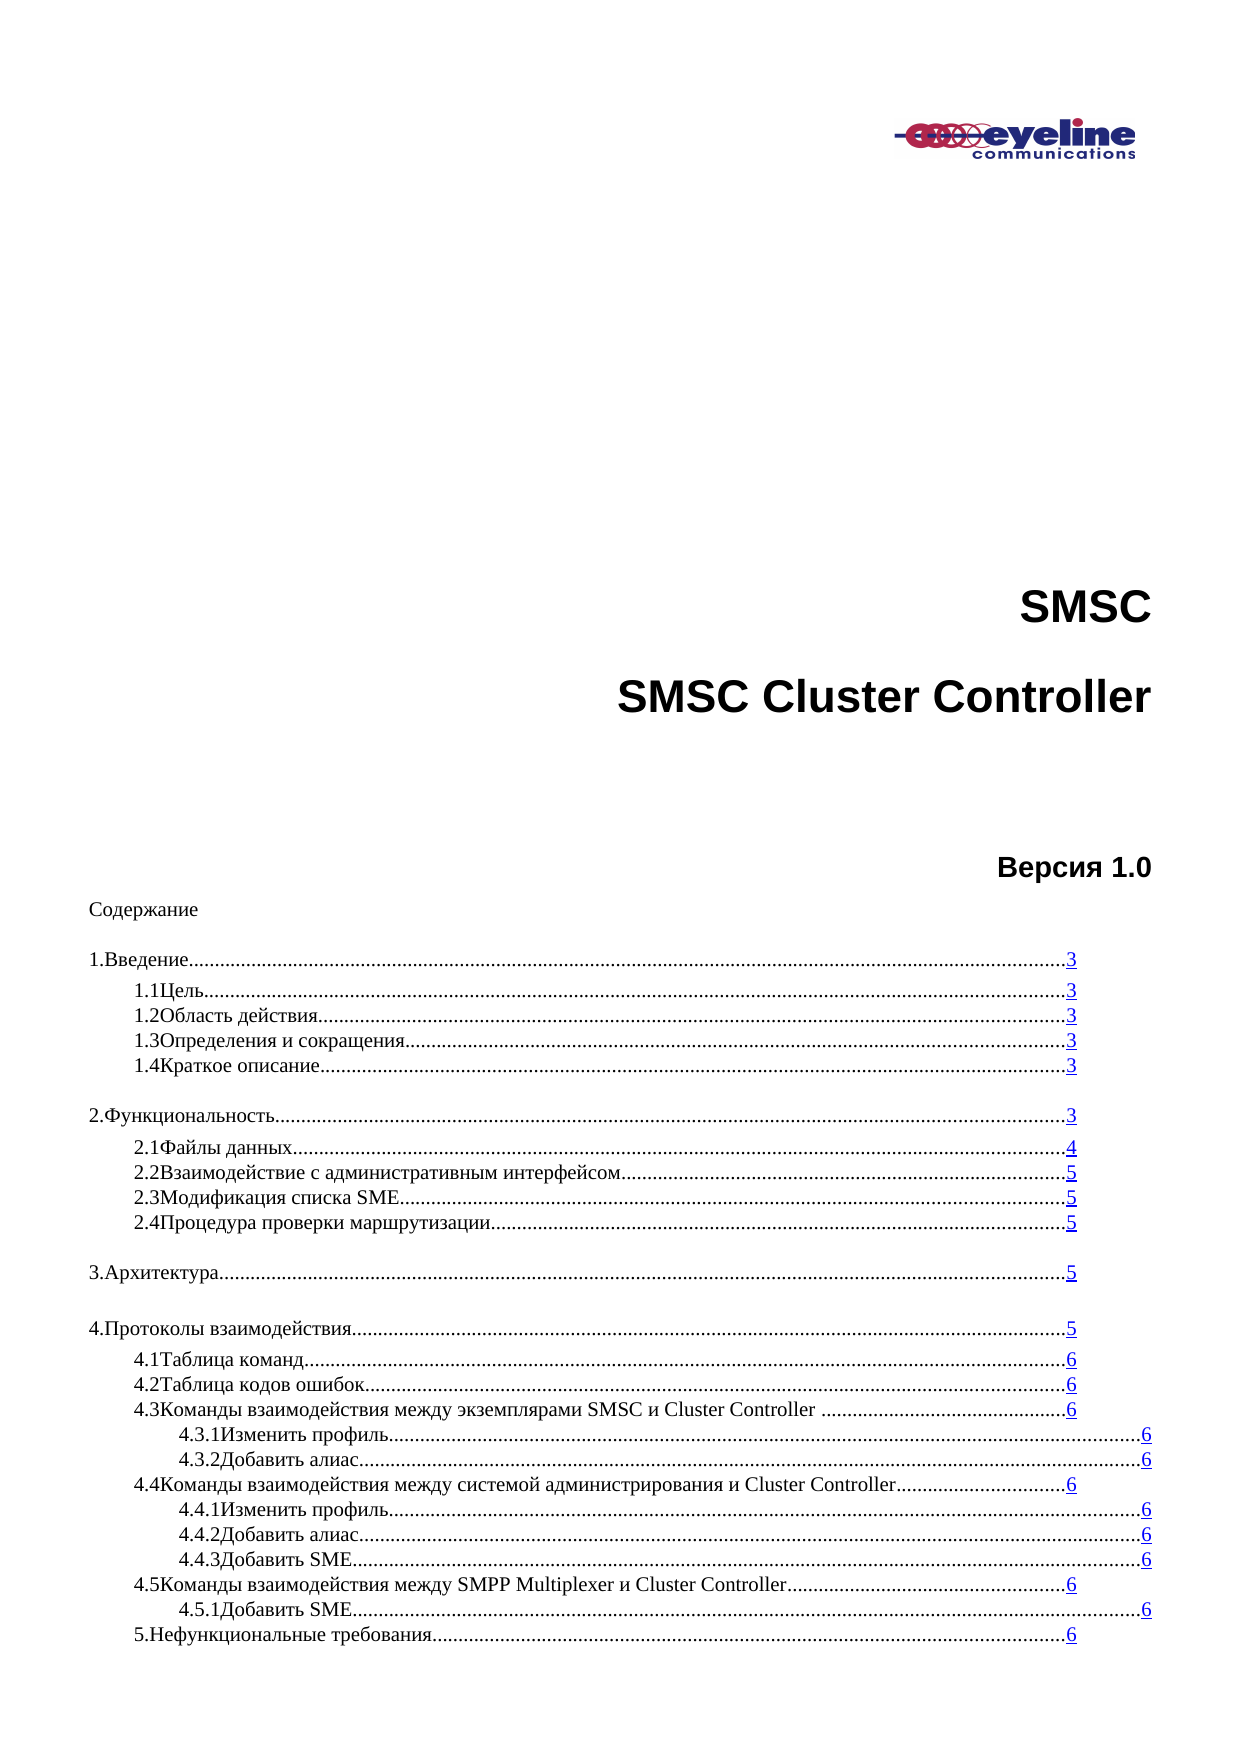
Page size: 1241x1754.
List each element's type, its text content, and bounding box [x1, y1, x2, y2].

text 4.2Таблица кодов ошибок 6 [133, 1371, 1077, 1396]
text 1.1Цель 3 [133, 977, 1077, 1002]
text 1.2Область действия 3 [133, 1002, 1077, 1027]
title Версия 1.0 [236, 850, 1152, 884]
text 2.4Процедура проверки маршрутизации 5 [133, 1209, 1077, 1234]
title SMSC Cluster Controller [236, 670, 1152, 722]
text 1.Введение 3 [88, 946, 1077, 971]
text 5.Нефункциональные требования 6 [133, 1621, 1077, 1646]
text 4.5Команды взаимодействия между SMPP Multiplexer и Cluster Controller 6 [133, 1571, 1077, 1596]
text 3.Архитектура 5 [88, 1259, 1077, 1284]
text 4.4Команды взаимодействия между системой администрирования и Cluster Controller 6 [133, 1471, 1077, 1496]
text 4.4.3Добавить SME 6 [178, 1546, 1152, 1571]
title SMSC [236, 579, 1152, 632]
text 4.4.2Добавить алиас 6 [178, 1521, 1152, 1546]
text 4.5.1Добавить SME 6 [178, 1596, 1152, 1621]
text 4.1Таблица команд 6 [133, 1346, 1077, 1371]
text 2.3Модификация списка SME 5 [133, 1184, 1077, 1209]
text 4.3.2Добавить алиас 6 [178, 1446, 1152, 1471]
text 4.3.1Изменить профиль 6 [178, 1421, 1152, 1446]
text 4.Протоколы взаимодействия 5 [88, 1315, 1077, 1340]
text 1.4Краткое описание 3 [133, 1052, 1077, 1077]
text 4.4.1Изменить профиль 6 [178, 1496, 1152, 1521]
picture [894, 118, 1135, 159]
text 1.3Определения и сокращения 3 [133, 1027, 1077, 1052]
text 2.2Взаимодействие с административным интерфейсом 5 [133, 1159, 1077, 1184]
text 2.Функциональность 3 [88, 1102, 1077, 1127]
text 4.3Команды взаимодействия между экземплярами SMSC и Cluster Controller 6 [133, 1396, 1077, 1421]
text Содержание [88, 896, 1152, 921]
text 2.1Файлы данных 4 [133, 1134, 1077, 1159]
